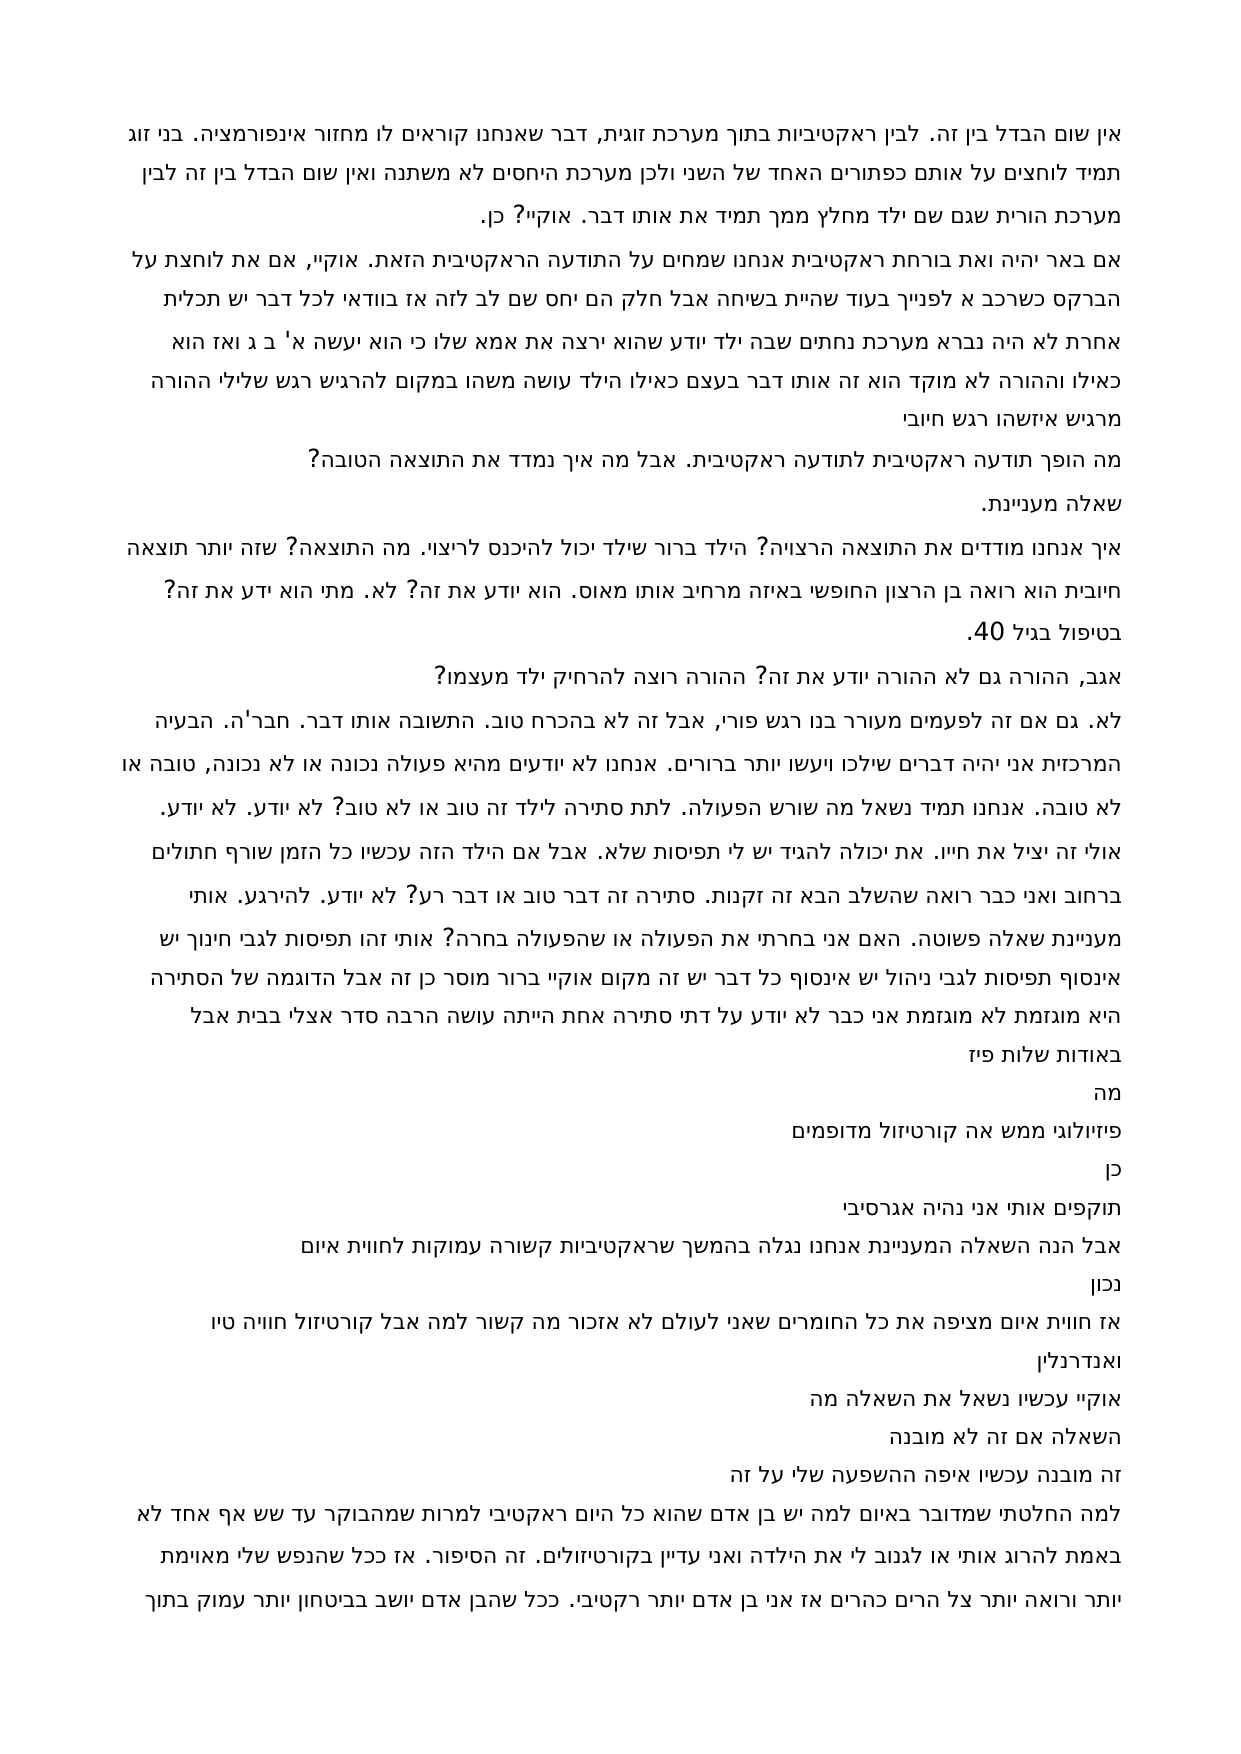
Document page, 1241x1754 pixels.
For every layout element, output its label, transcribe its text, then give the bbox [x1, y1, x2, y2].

text זה מובנה עכשיו איפה ההשפעה שלי על זה [118, 1462, 1122, 1488]
text למה החלטתי שמדובר באיום למה יש בן אדם שהוא כל היום ראקטיבי למרות שמהבוקר עד שש אף אחד לא באמת להרוג אותי או לגנוב לי את הילדה ואני עדיין בקורטיזולים. זה הסיפור. אז ככל שהנפש שלי מאוימת יותר ורואה יותר צל הרים כהרים אז אני בן אדם יותר רקטיבי. ככל שהבן אדם יושב בביטחון יותר עמוק בתוך [118, 1501, 1122, 1614]
text מה הופך תודעה ראקטיבית לתודעה ראקטיבית. אבל מה איך נמדד את התוצאה הטובה? [118, 444, 1122, 473]
text אוקיי עכשיו נשאל את השאלה מה [118, 1386, 1122, 1411]
text אבל הנה השאלה המעניינת אנחנו נגלה בהמשך שראקטיביות קשורה עמוקות לחווית איום [118, 1233, 1122, 1258]
text תוקפים אותי אני נהיה אגרסיבי [118, 1195, 1122, 1220]
text פיזיולוגי ממש אה קורטיזול מדופמים [118, 1118, 1122, 1144]
text אין שום הבדל בין זה. לבין ראקטיביות בתוך מערכת זוגית, דבר שאנחנו קוראים לו מחזור אינפורמציה. בני זוג תמיד לוחצים על אותם כפתורים האחד של השני ולכן מערכת היחסים לא משתנה ואין שום הבדל בין זה לבין מערכת הורית שגם שם ילד מחלץ ממך תמיד את אותו דבר. אוקיי? כן. [118, 118, 1122, 229]
text אז חווית איום מציפה את כל החומרים שאני לעולם לא אזכור מה קשור למה אבל קורטיזול חוויה טיו [118, 1309, 1122, 1335]
text באודות שלות פיז [118, 1042, 1122, 1067]
text מה [118, 1080, 1122, 1106]
text נכון [118, 1271, 1122, 1297]
text השאלה אם זה לא מובנה [118, 1424, 1122, 1450]
text לא. גם אם זה לפעמים מעורר בנו רגש פורי, אבל זה לא בהכרח טוב. התשובה אותו דבר. חבר'ה. הבעיה המרכזית אני יהיה דברים שילכו ויעשו יותר ברורים. אנחנו לא יודעים מהיא פעולה נכונה או לא נכונה, טובה או לא טובה. אנחנו תמיד נשאל מה שורש הפעולה. לתת סתירה לילד זה טוב או לא טוב? לא יודע. לא יודע. אולי זה יציל את חייו. את יכולה להגיד יש לי תפיסות שלא. אבל אם הילד הזה עכשיו כל הזמן שורף חתולים ברחוב ואני כבר רואה שהשלב הבא זה זקנות. סתירה זה דבר טוב או דבר רע? לא יודע. להירגע. אותי מעניינת שאלה פשוטה. האם אני בחרתי את הפעולה או שהפעולה בחרה? אותי זהו תפיסות לגבי חינוך יש אינסוף תפיסות לגבי ניהול יש אינסוף כל דבר יש זה מקום אוקיי ברור מוסר כן זה אבל הדוגמה של הסתירה היא מוגזמת לא מוגזמת אני כבר לא יודע על דתי סתירה אחת הייתה עושה הרבה סדר אצלי בבית אבל [118, 705, 1122, 1029]
text שאלה מעניינת. [118, 488, 1122, 517]
text אגב, ההורה גם לא ההורה יודע את זה? ההורה רוצה להרחיק ילד מעצמו? [118, 661, 1122, 690]
text איך אנחנו מודדים את התוצאה הרצויה? הילד ברור שילד יכול להיכנס לריצוי. מה התוצאה? שזה יותר תוצאה חיובית הוא רואה בן הרצון החופשי באיזה מרחיב אותו מאוס. הוא יודע את זה? לא. מתי הוא ידע את זה? בטיפול בגיל 40. [118, 532, 1122, 646]
text ואנדרנלין [118, 1348, 1122, 1373]
text אם באר יהיה ואת בורחת ראקטיבית אנחנו שמחים על התודעה הראקטיבית הזאת. אוקיי, אם את לוחצת על הברקס כשרכב א לפנייך בעוד שהיית בשיחה אבל חלק הם יחס שם לב לזה אז בוודאי לכל דבר יש תכלית אחרת לא היה נברא מערכת נחתים שבה ילד יודע שהוא ירצה את אמא שלו כי הוא יעשה א' ב ג ואז הוא כאילו וההורה לא מוקד הוא זה אותו דבר בעצם כאילו הילד עושה משהו במקום להרגיש רגש שלילי ההורה מרגיש איזשהו רגש חיובי [118, 244, 1122, 431]
text כן [118, 1157, 1122, 1182]
